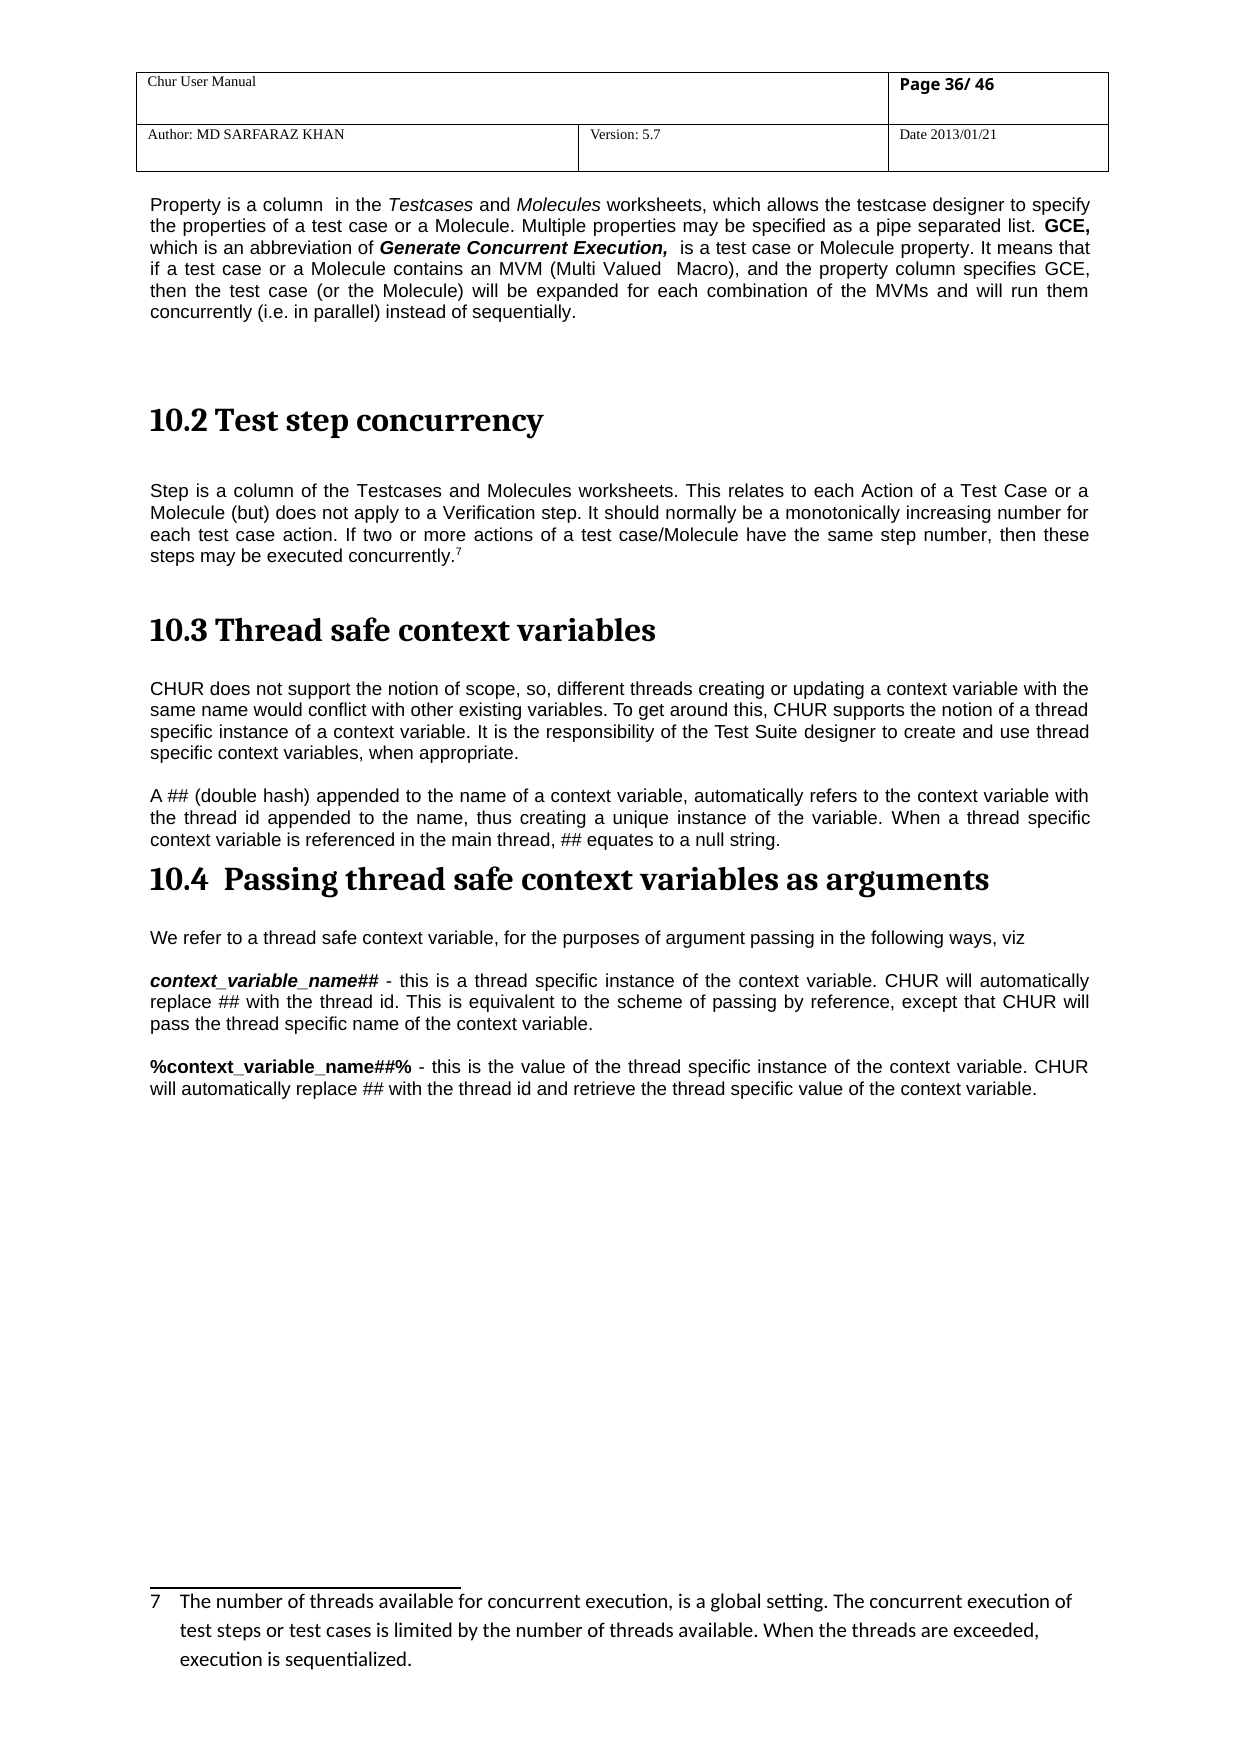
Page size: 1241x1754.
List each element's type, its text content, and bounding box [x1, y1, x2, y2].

text We refer to a thread safe context variable, for the purposes of argument passing in the following ways, viz [150, 927, 1090, 948]
text The number of threads available for concurrent execution, is a global setting. The concurrent execution of test steps or test cases is limited by the number of threads available. When the threads are exceeded, execution is sequentialized. [150, 1588, 1090, 1672]
text context_variable_name## - this is a thread specific instance of the context variable. CHUR will automatically replace ## with the thread id. This is equivalent to the scheme of passing by reference, except that CHUR will pass the thread specific name of the context variable. [150, 970, 1090, 1034]
subtitle 10.2 Test step concurrency [150, 401, 1090, 440]
text A ## (double hash) appended to the name of a context variable, automatically refers to the context variable with the thread id appended to the name, thus creating a unique instance of the variable. When a thread specific context variable is referenced in the main thread, ## equates to a null string. [150, 785, 1090, 850]
subtitle 10.4 Passing thread safe context variables as arguments [150, 860, 1090, 899]
text CHUR does not support the notion of scope, so, different threads creating or updating a context variable with the same name would conflict with other existing variables. To get around this, CHUR supports the notion of a thread specific instance of a context variable. It is the responsibility of the Test Suite designer to create and use thread specific context variables, when appropriate. [150, 677, 1090, 764]
text %context_variable_name##% - this is the value of the thread specific instance of the context variable. CHUR will automatically replace ## with the thread id and retrieve the thread specific value of the context variable. [150, 1056, 1090, 1099]
subtitle 10.3 Thread safe context variables [150, 611, 1090, 649]
text Step is a column of the Testcases and Molecules worksheets. This relates to each Action of a Test Case or a Molecule (but) does not apply to a Verification step. It should normally be a monotonically increasing number for each test case action. If two or more actions of a test case/Molecule have the same step number, then these steps may be executed concurrently. [150, 480, 1090, 567]
text Property is a column in the Testcases and Molecules worksheets, which allows the testcase designer to specify the properties of a test case or a Molecule. Multiple properties may be specified as a pipe separated list. GCE, which is an abbreviation of Generate Concurrent Execution, is a test case or Molecule property. It means that if a test case or a Molecule contains an MVM (Multi Valued Macro), and the property column specifies GCE, then the test case (or the Molecule) will be expanded for each combination of the MVMs and will run them concurrently (i.e. in parallel) instead of sequentially. [150, 193, 1090, 323]
